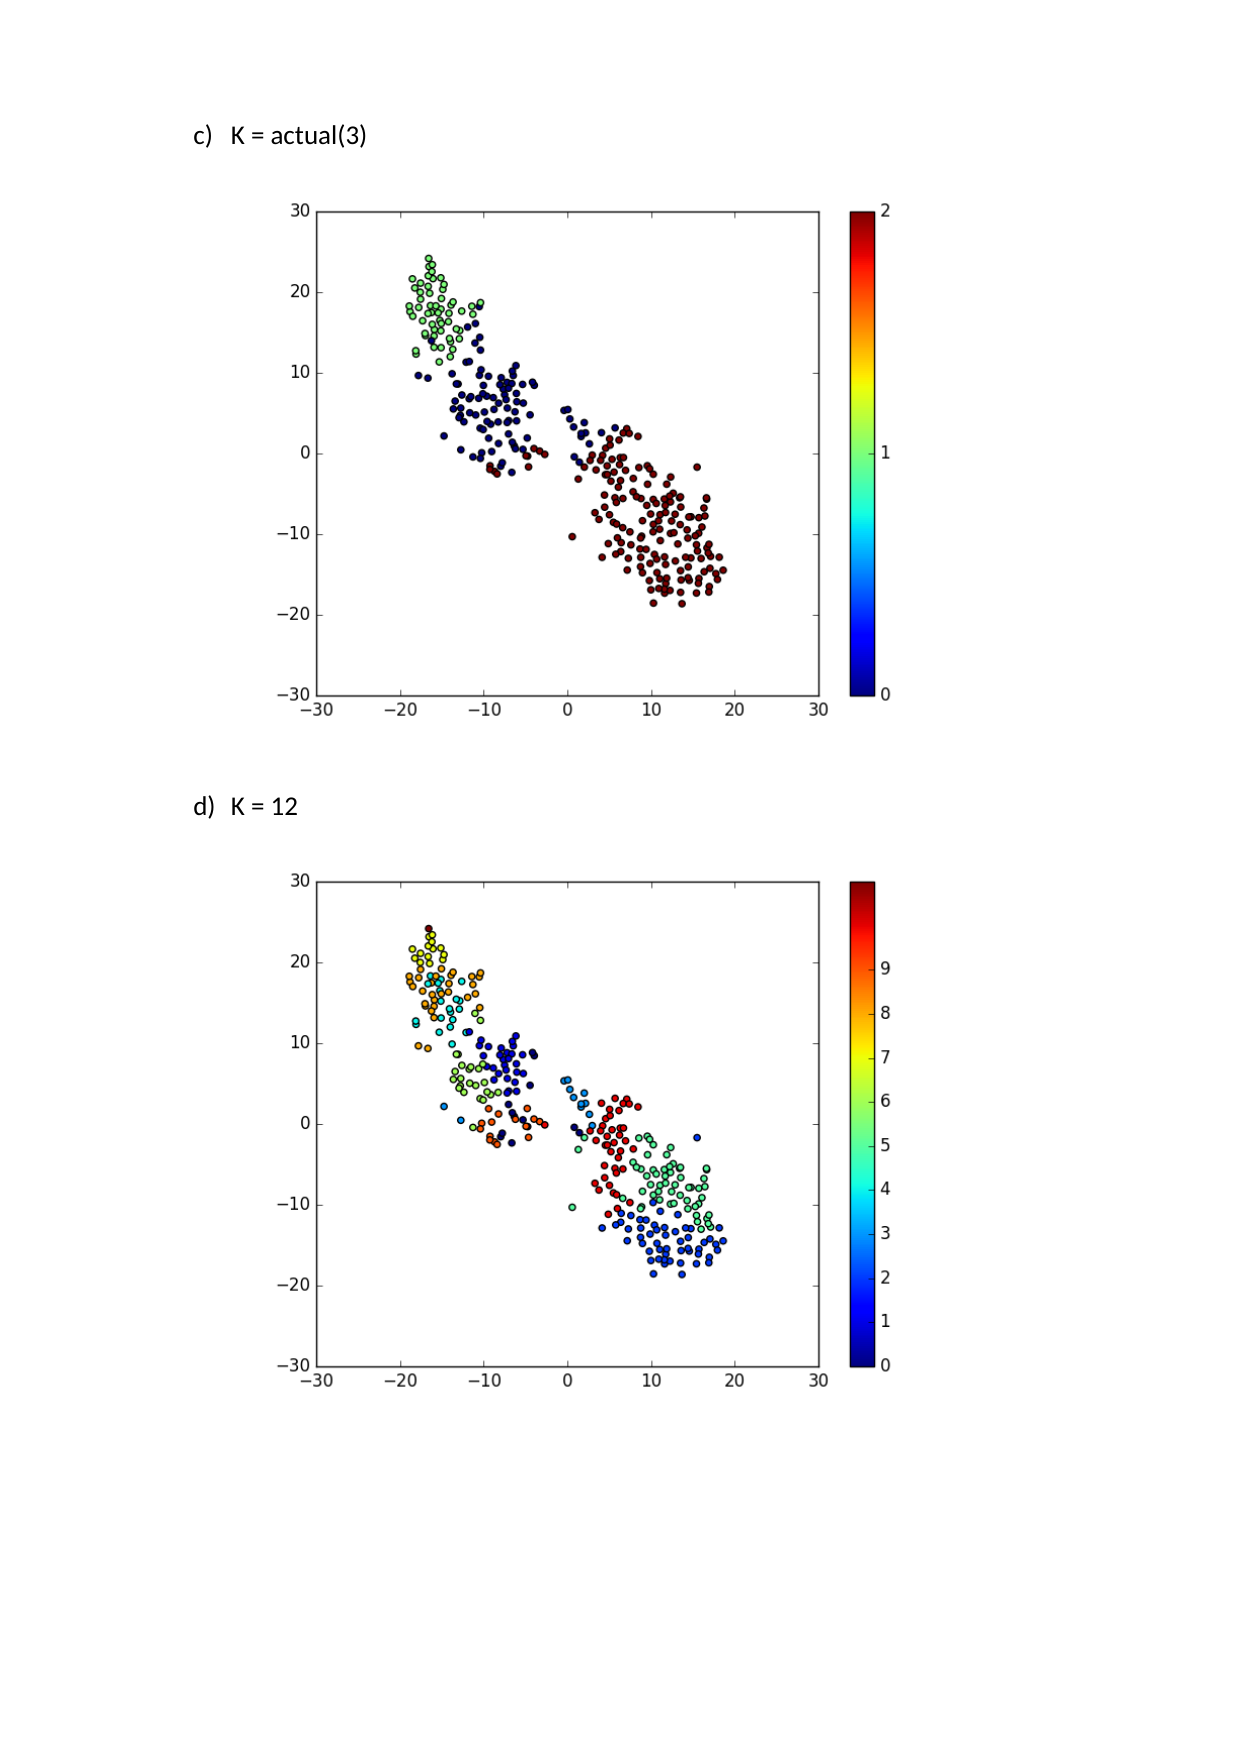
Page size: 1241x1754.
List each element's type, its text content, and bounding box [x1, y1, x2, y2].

picture [216, 151, 1025, 756]
list K = actual(3) [193, 118, 1122, 151]
picture [216, 821, 1025, 1427]
list K = 12 [193, 789, 1122, 822]
